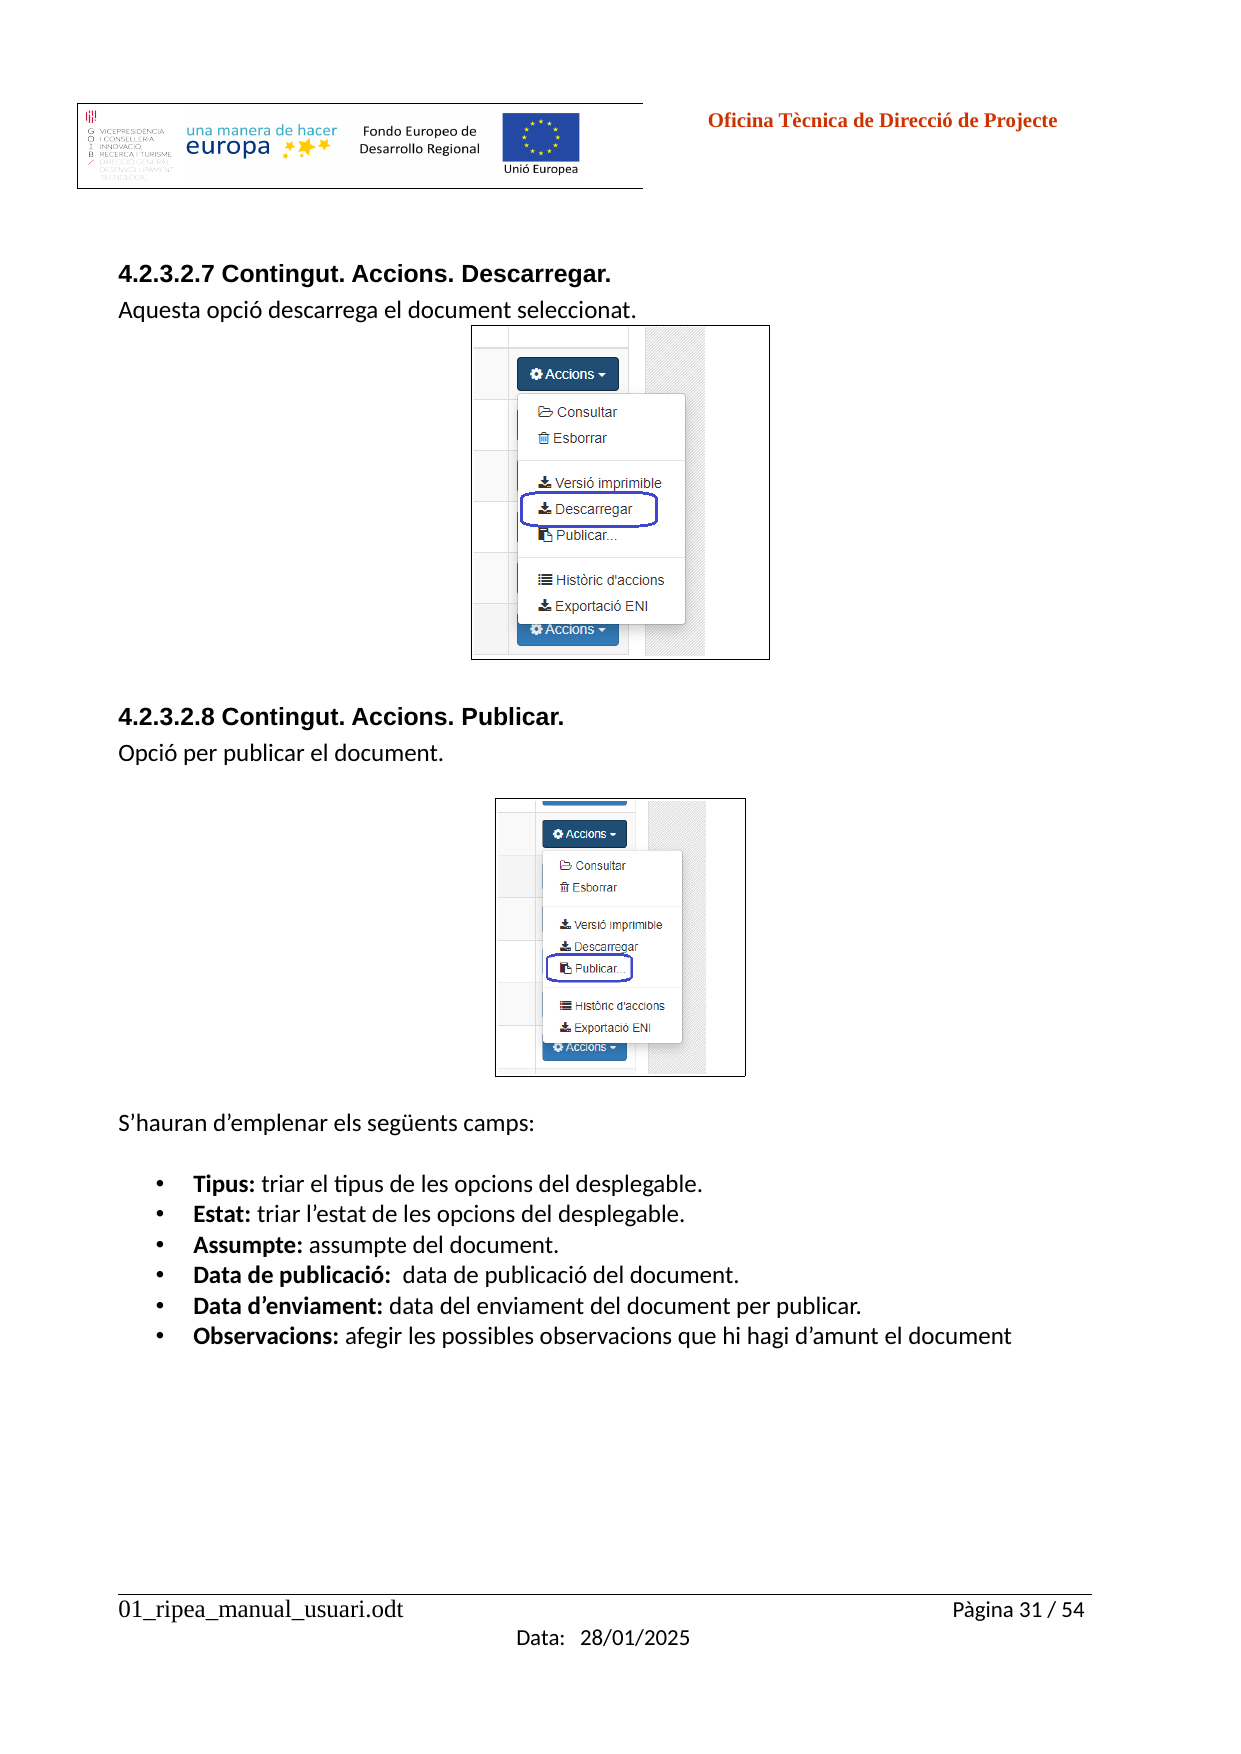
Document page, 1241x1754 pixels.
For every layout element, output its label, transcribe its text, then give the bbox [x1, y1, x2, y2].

picture [498, 801, 743, 1074]
list Assumpte: assumpte del document. [156, 1229, 1122, 1259]
text Aquesta opció descarrega el document seleccionat. [118, 294, 1122, 325]
list Data de publicació: data de publicació del document. [156, 1259, 1122, 1290]
subtitle 4.2.3.2.8 Contingut. Accions. Publicar. [118, 702, 1122, 731]
text Opció per publicar el document. [118, 737, 1122, 767]
picture [82, 108, 178, 182]
text S’hauran d’emplenar els següents camps: [118, 1107, 1122, 1137]
subtitle 4.2.3.2.7 Contingut. Accions. Descarregar. [118, 259, 1122, 288]
picture [473, 327, 767, 656]
picture [184, 108, 585, 182]
list Estat: triar l’estat de les opcions del desplegable. [156, 1198, 1122, 1229]
list Observacions: afegir les possibles observacions que hi hagi d’amunt el document [156, 1320, 1122, 1351]
list Tipus: triar el tipus de les opcions del desplegable. [156, 1168, 1122, 1198]
list Data d’enviament: data del enviament del document per publicar. [156, 1290, 1122, 1320]
